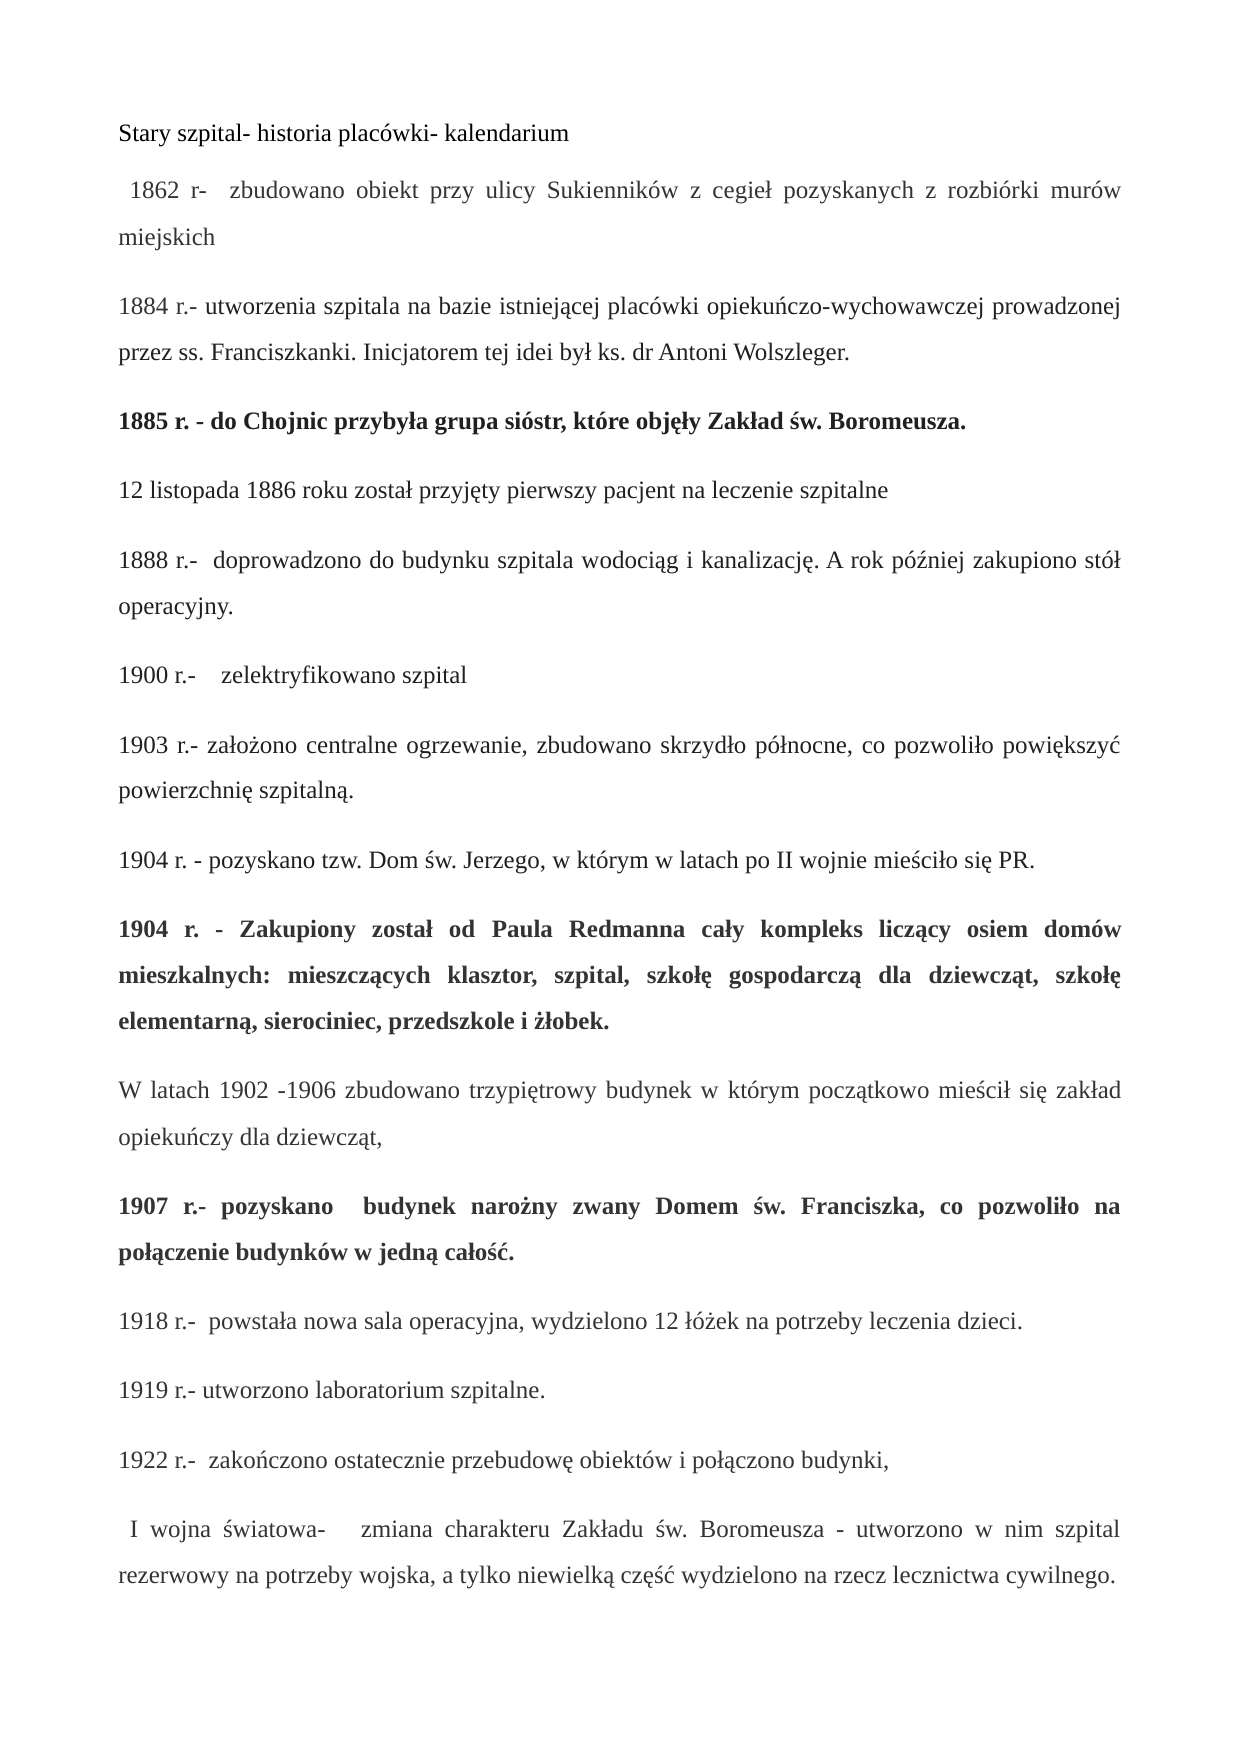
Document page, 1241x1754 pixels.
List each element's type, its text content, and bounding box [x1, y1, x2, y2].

text 1862 r- zbudowano obiekt przy ulicy Sukienników z cegieł pozyskanych z rozbiórki murów miejskich [118, 176, 1122, 250]
text 1900 r.- zelektryfikowano szpital [118, 660, 1122, 689]
text 1885 r. - do Chojnic przybyła grupa sióstr, które objęły Zakład św. Boromeusza. [118, 406, 1122, 435]
text 1922 r.- zakończono ostatecznie przebudowę obiektów i połączono budynki, [118, 1445, 1122, 1474]
text I wojna światowa- zmiana charakteru Zakładu św. Boromeusza - utworzono w nim szpital rezerwowy na potrzeby wojska, a tylko niewielką część wydzielono na rzecz lecznictwa cywilnego. [118, 1514, 1122, 1589]
text 1907 r.- pozyskano budynek narożny zwany Domem św. Franciszka, co pozwoliło na połączenie budynków w jedną całość. [118, 1191, 1122, 1266]
text 1904 r. - Zakupiony został od Paula Redmanna cały kompleks liczący osiem domów mieszkalnych: mieszczących klasztor, szpital, szkołę gospodarczą dla dziewcząt, szkołę elementarną, sierociniec, przedszkole i żłobek. [118, 914, 1122, 1035]
text 1904 r. - pozyskano tzw. Dom św. Jerzego, w którym w latach po II wojnie mieściło się PR. [118, 845, 1122, 874]
text 1884 r.- utworzenia szpitala na bazie istniejącej placówki opiekuńczo-wychowawczej prowadzonej przez ss. Franciszkanki. Inicjatorem tej idei był ks. dr Antoni Wolszleger. [118, 291, 1122, 366]
text Stary szpital- historia placówki- kalendarium [118, 118, 1122, 147]
text 1888 r.- doprowadzono do budynku szpitala wodociąg i kanalizację. A rok później zakupiono stół operacyjny. [118, 545, 1122, 620]
text 1919 r.- utworzono laboratorium szpitalne. [118, 1376, 1122, 1404]
text 12 listopada 1886 roku został przyjęty pierwszy pacjent na leczenie szpitalne [118, 476, 1122, 504]
text 1918 r.- powstała nowa sala operacyjna, wydzielono 12 łóżek na potrzeby leczenia dzieci. [118, 1306, 1122, 1335]
text 1903 r.- założono centralne ogrzewanie, zbudowano skrzydło północne, co pozwoliło powiększyć powierzchnię szpitalną. [118, 730, 1122, 804]
text W latach 1902 -1906 zbudowano trzypiętrowy budynek w którym początkowo mieścił się zakład opiekuńczy dla dziewcząt, [118, 1076, 1122, 1150]
